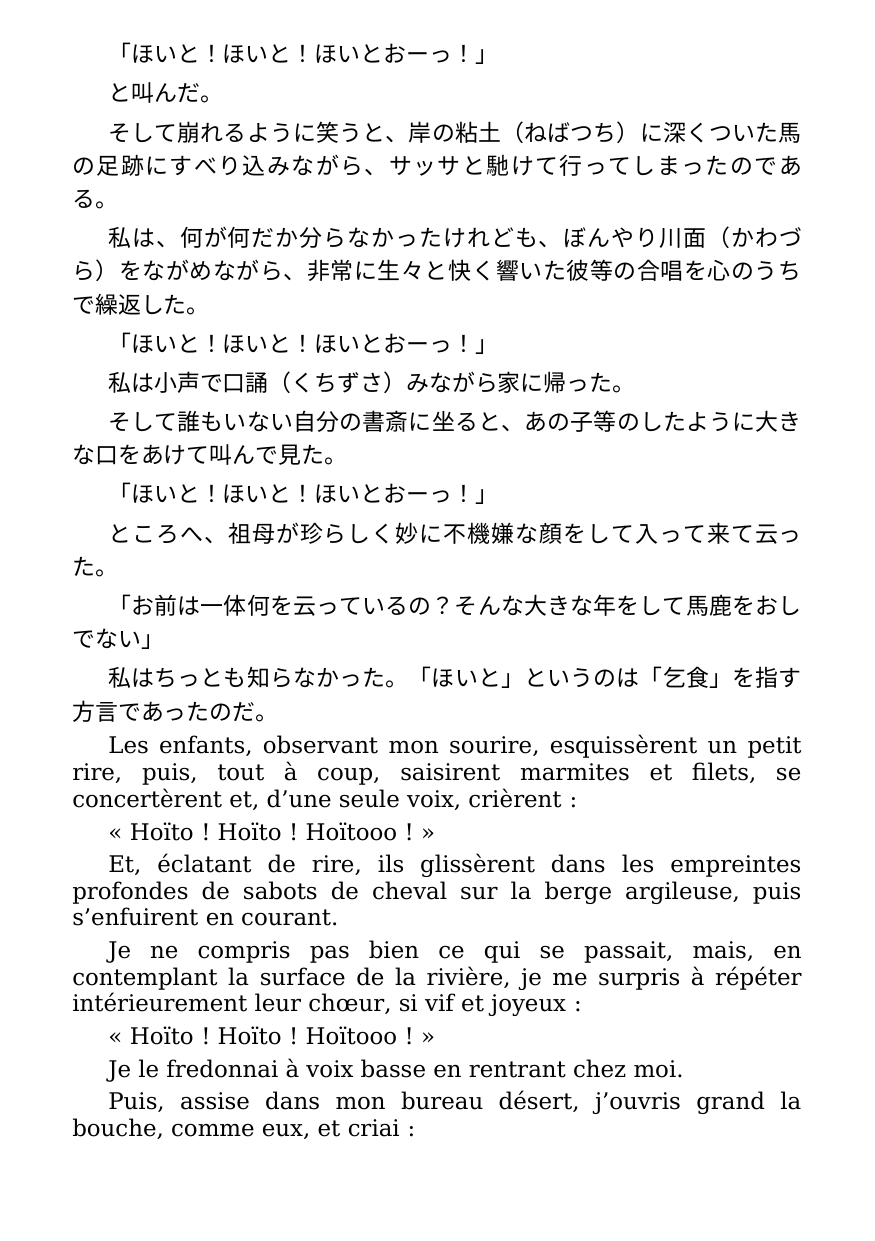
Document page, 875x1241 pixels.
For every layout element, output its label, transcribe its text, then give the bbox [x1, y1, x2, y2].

text 「お前は一体何を云っているの？そんな大きな年をして馬鹿をおしでない」 [72, 588, 802, 654]
text Et, éclatant de rire, ils glissèrent dans les empreintes profondes de sabots de cheval sur la berge argileuse, puis s’enfuirent en courant. [72, 851, 802, 931]
text そして崩れるように笑うと、岸の粘土（ねばつち）に深くついた馬の足跡にすべり込みながら、サッサと馳けて行ってしまったのである。 [72, 114, 802, 214]
text 「ほいと！ほいと！ほいとおーっ！」 [72, 476, 802, 509]
text 「ほいと！ほいと！ほいとおーっ！」 [72, 36, 802, 69]
text « Hoïto ! Hoïto ! Hoïtooo ! » [72, 1023, 802, 1050]
text ところへ、祖母が珍らしく妙に不機嫌な顔をして入って来て云った。 [72, 516, 802, 582]
text 私は、何が何だか分らなかったけれども、ぼんやり川面（かわづら）をながめながら、非常に生々と快く響いた彼等の合唱を心のうちで繰返した。 [72, 220, 802, 320]
text Puis, assise dans mon bureau désert, j’ouvris grand la bouche, comme eux, et criai : [72, 1088, 802, 1142]
text と叫んだ。 [72, 75, 802, 108]
text Je ne compris pas bien ce qui se passait, mais, en contemplant la surface de la rivière, je me surpris à répéter intérieurement leur chœur, si vif et joyeux : [72, 937, 802, 1017]
text 私はちっとも知らなかった。「ほいと」というのは「乞食」を指す方言であったのだ。 [72, 660, 802, 727]
text Je le fredonnai à voix basse en rentrant chez moi. [72, 1056, 802, 1082]
text Les enfants, observant mon sourire, esquissèrent un petit rire, puis, tout à coup, saisirent marmites et filets, se concertèrent et, d’une seule voix, crièrent : [72, 733, 802, 813]
text そして誰もいない自分の書斎に坐ると、あの子等のしたように大きな口をあけて叫んで見た。 [72, 404, 802, 470]
text « Hoïto ! Hoïto ! Hoïtooo ! » [72, 819, 802, 845]
text 私は小声で口誦（くちずさ）みながら家に帰った。 [72, 365, 802, 398]
text 「ほいと！ほいと！ほいとおーっ！」 [72, 326, 802, 359]
